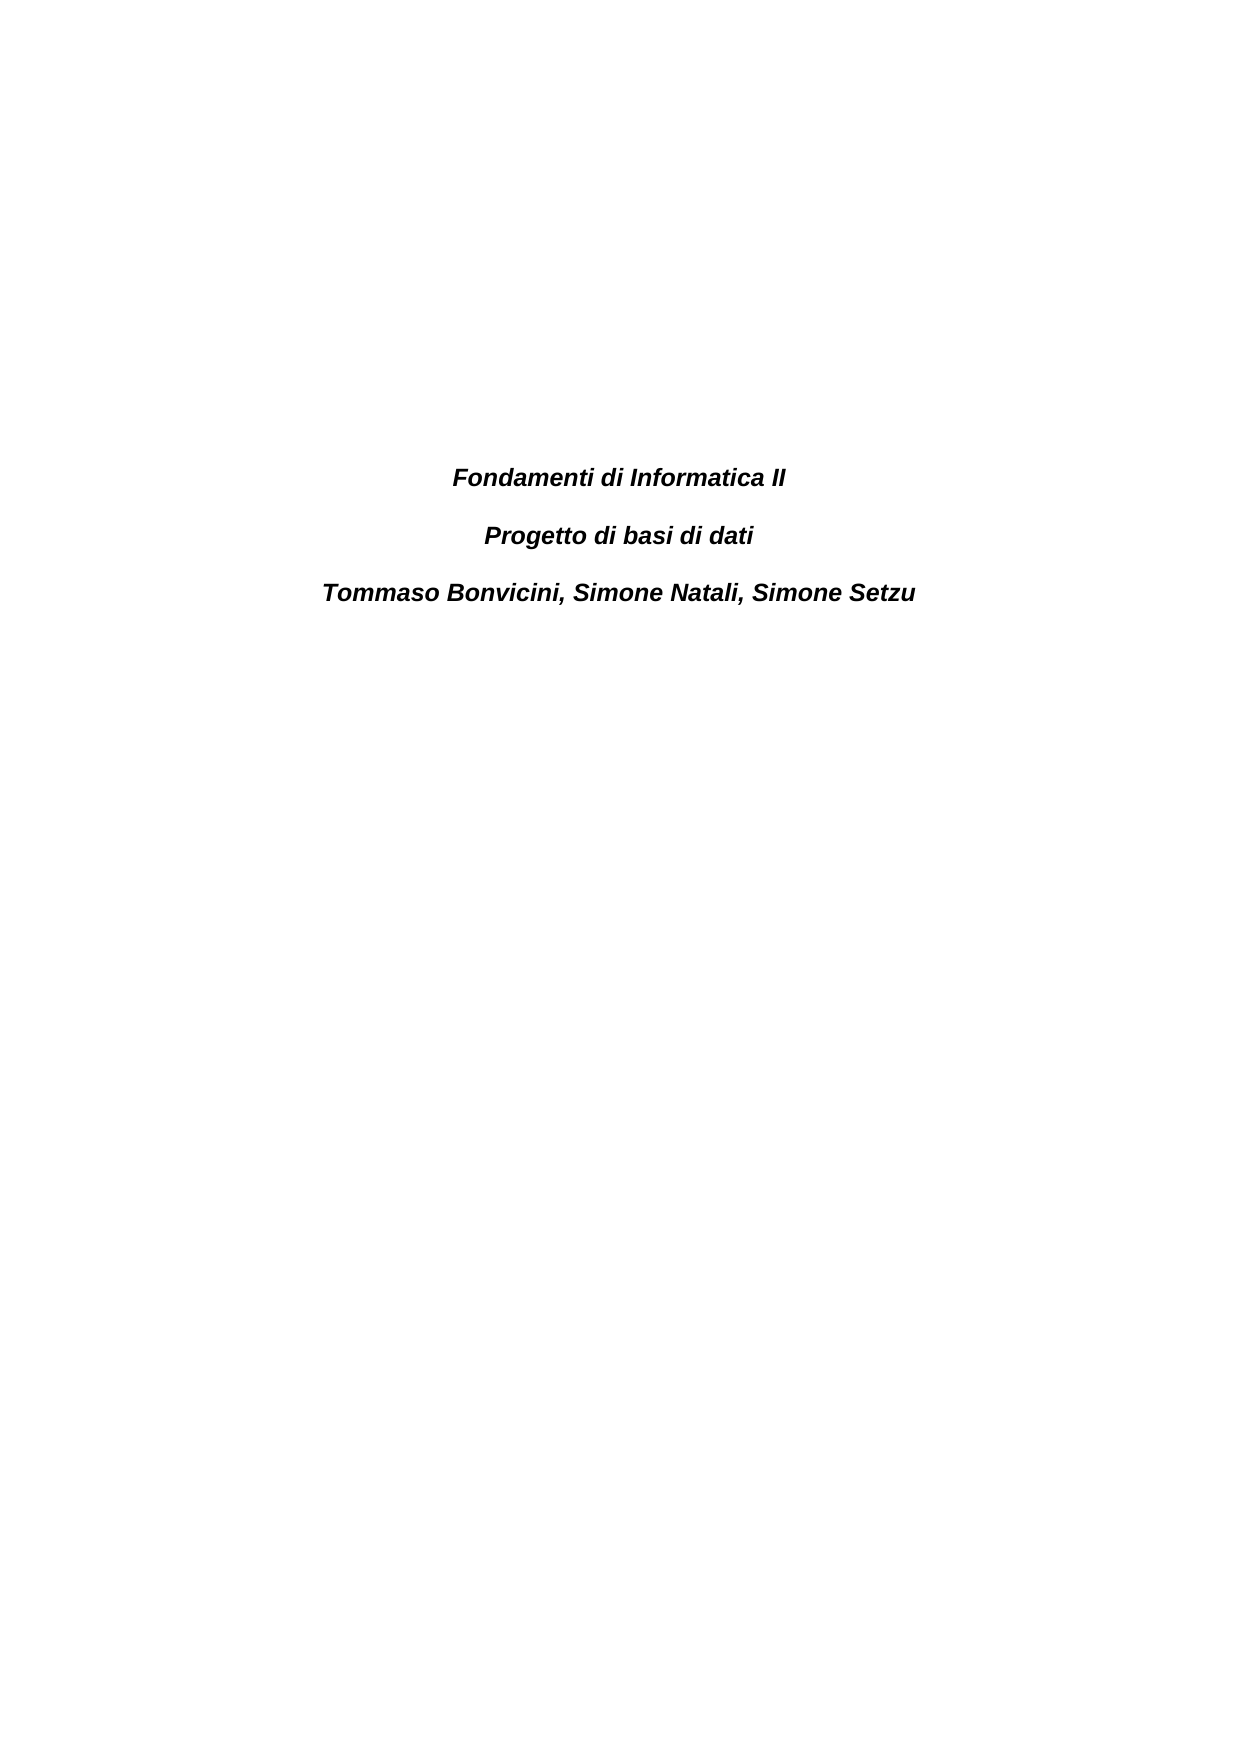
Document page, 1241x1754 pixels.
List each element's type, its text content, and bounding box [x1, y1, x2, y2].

text Fondamenti di Informatica II [118, 463, 1122, 492]
text Progetto di basi di dati [118, 521, 1122, 549]
text Tommaso Bonvicini, Simone Natali, Simone Setzu [118, 578, 1122, 607]
